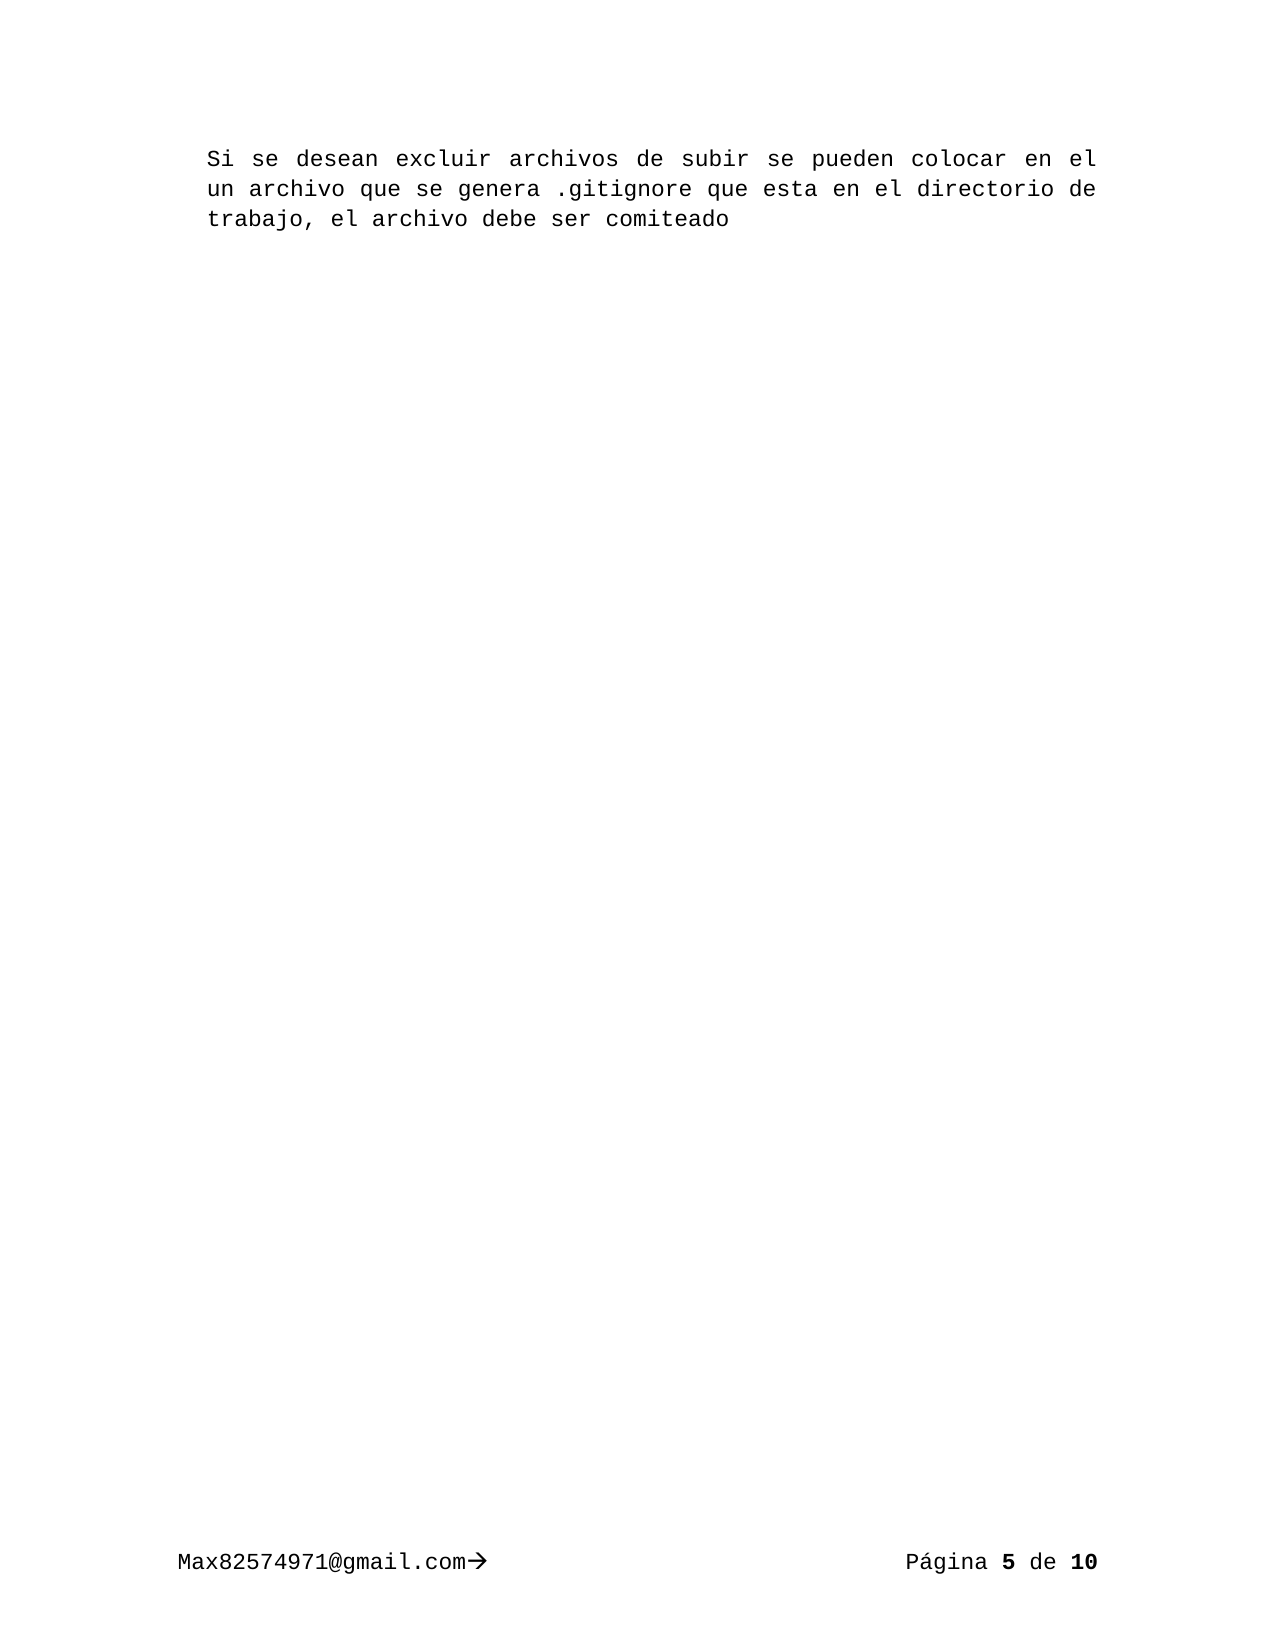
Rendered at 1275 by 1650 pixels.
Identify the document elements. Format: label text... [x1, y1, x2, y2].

text Si se desean excluir archivos de subir se pueden colocar en el un archivo que se genera .gitignore que esta en el directorio de trabajo, el archivo debe ser comiteado [207, 148, 1098, 233]
